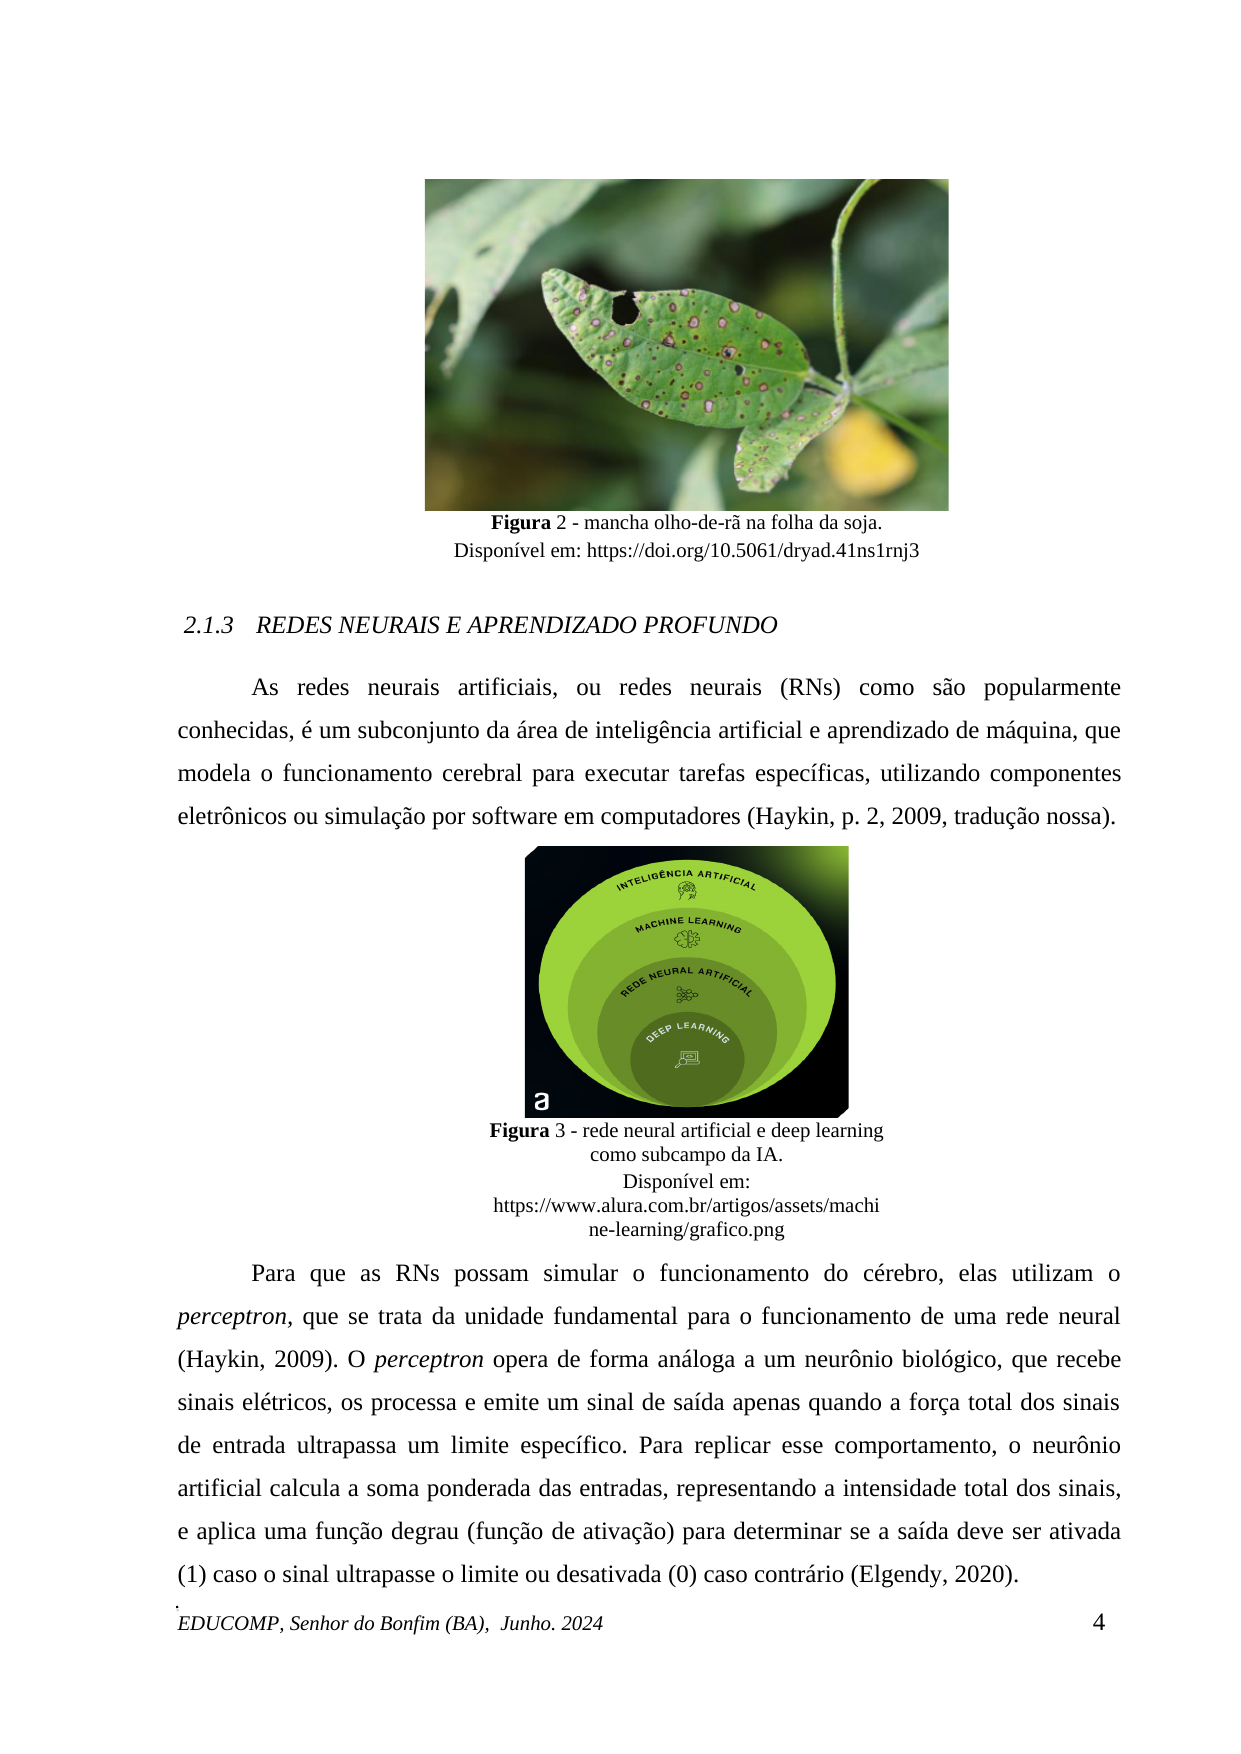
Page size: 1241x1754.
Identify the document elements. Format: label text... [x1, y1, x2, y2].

picture [424, 179, 949, 511]
text Figura 2 - mancha olho-de-rã na folha da soja. [425, 511, 948, 534]
text Para que as RNs possam simular o funcionamento do cérebro, elas utilizam o perceptron, que se trata da unidade fundamental para o funcionamento de uma rede neural (Haykin, 2009). O perceptron opera de forma análoga a um neurônio biológico, que recebe sinais elétricos, os processa e emite um sinal de saída apenas quando a força total dos sinais de entrada ultrapassa um limite específico. Para replicar esse comportamento, o neurônio artificial calcula a soma ponderada das entradas, representando a intensidade total dos sinais, e aplica uma função degrau (função de ativação) para determinar se a saída deve ser ativada (1) caso o sinal ultrapasse o limite ou desativada (0) caso contrário (Elgendy, 2020). [177, 1258, 1122, 1588]
text Disponível em: https://doi.org/10.5061/dryad.41ns1rnj3 [425, 537, 948, 562]
text As redes neurais artificiais, ou redes neurais (RNs) como são popularmente conhecidas, é um subconjunto da área de inteligência artificial e aprendizado de máquina, que modela o funcionamento cerebral para executar tarefas específicas, utilizando componentes eletrônicos ou simulação por software em computadores (Haykin, p. 2, 2009, tradução nossa). [177, 672, 1122, 830]
text Figura 3 - rede neural artificial e deep learning como subcampo da IA. [489, 846, 884, 1166]
text Disponível em: https://www.alura.com.br/artigos/assets/machine-learning/grafico.png [489, 1169, 884, 1241]
subtitle REDES NEURAIS E APRENDIZADO PROFUNDO [177, 611, 1122, 639]
picture [524, 846, 849, 1118]
